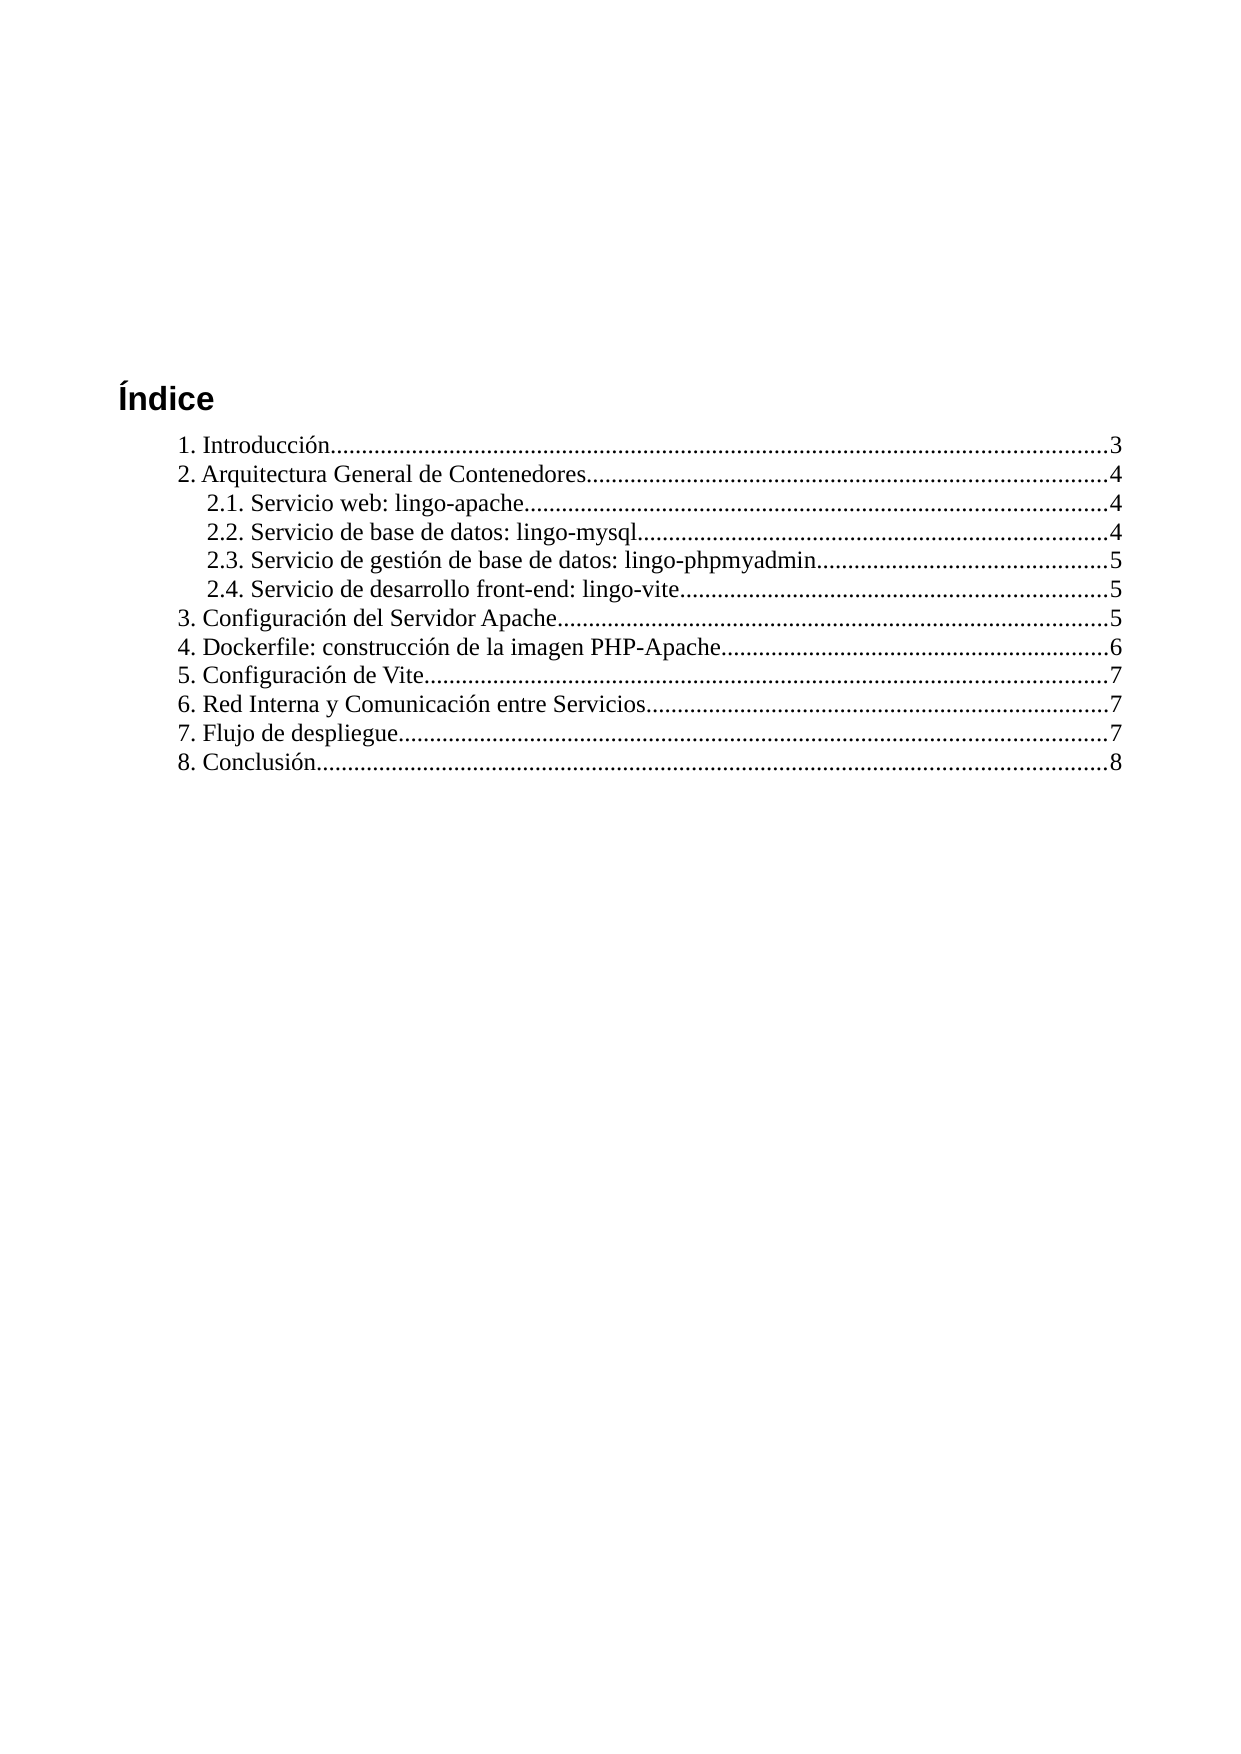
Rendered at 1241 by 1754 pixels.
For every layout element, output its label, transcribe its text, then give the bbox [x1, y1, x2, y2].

text 2.2. Servicio de base de datos: lingo-mysql 4 [207, 517, 1122, 545]
text 6. Red Interna y Comunicación entre Servicios 7 [177, 689, 1122, 718]
text 8. Conclusión 8 [177, 747, 1122, 775]
text 2. Arquitectura General de Contenedores 4 [177, 459, 1122, 488]
text 1. Introducción 3 [177, 430, 1122, 459]
text 3. Configuración del Servidor Apache 5 [177, 603, 1122, 632]
text 7. Flujo de despliegue 7 [177, 718, 1122, 747]
text 2.1. Servicio web: lingo-apache 4 [207, 488, 1122, 517]
subtitle Índice [118, 379, 1122, 418]
text 2.4. Servicio de desarrollo front-end: lingo-vite 5 [207, 574, 1122, 603]
text 5. Configuración de Vite 7 [177, 660, 1122, 689]
text 2.3. Servicio de gestión de base de datos: lingo-phpmyadmin 5 [207, 545, 1122, 574]
text 4. Dockerfile: construcción de la imagen PHP-Apache 6 [177, 632, 1122, 660]
